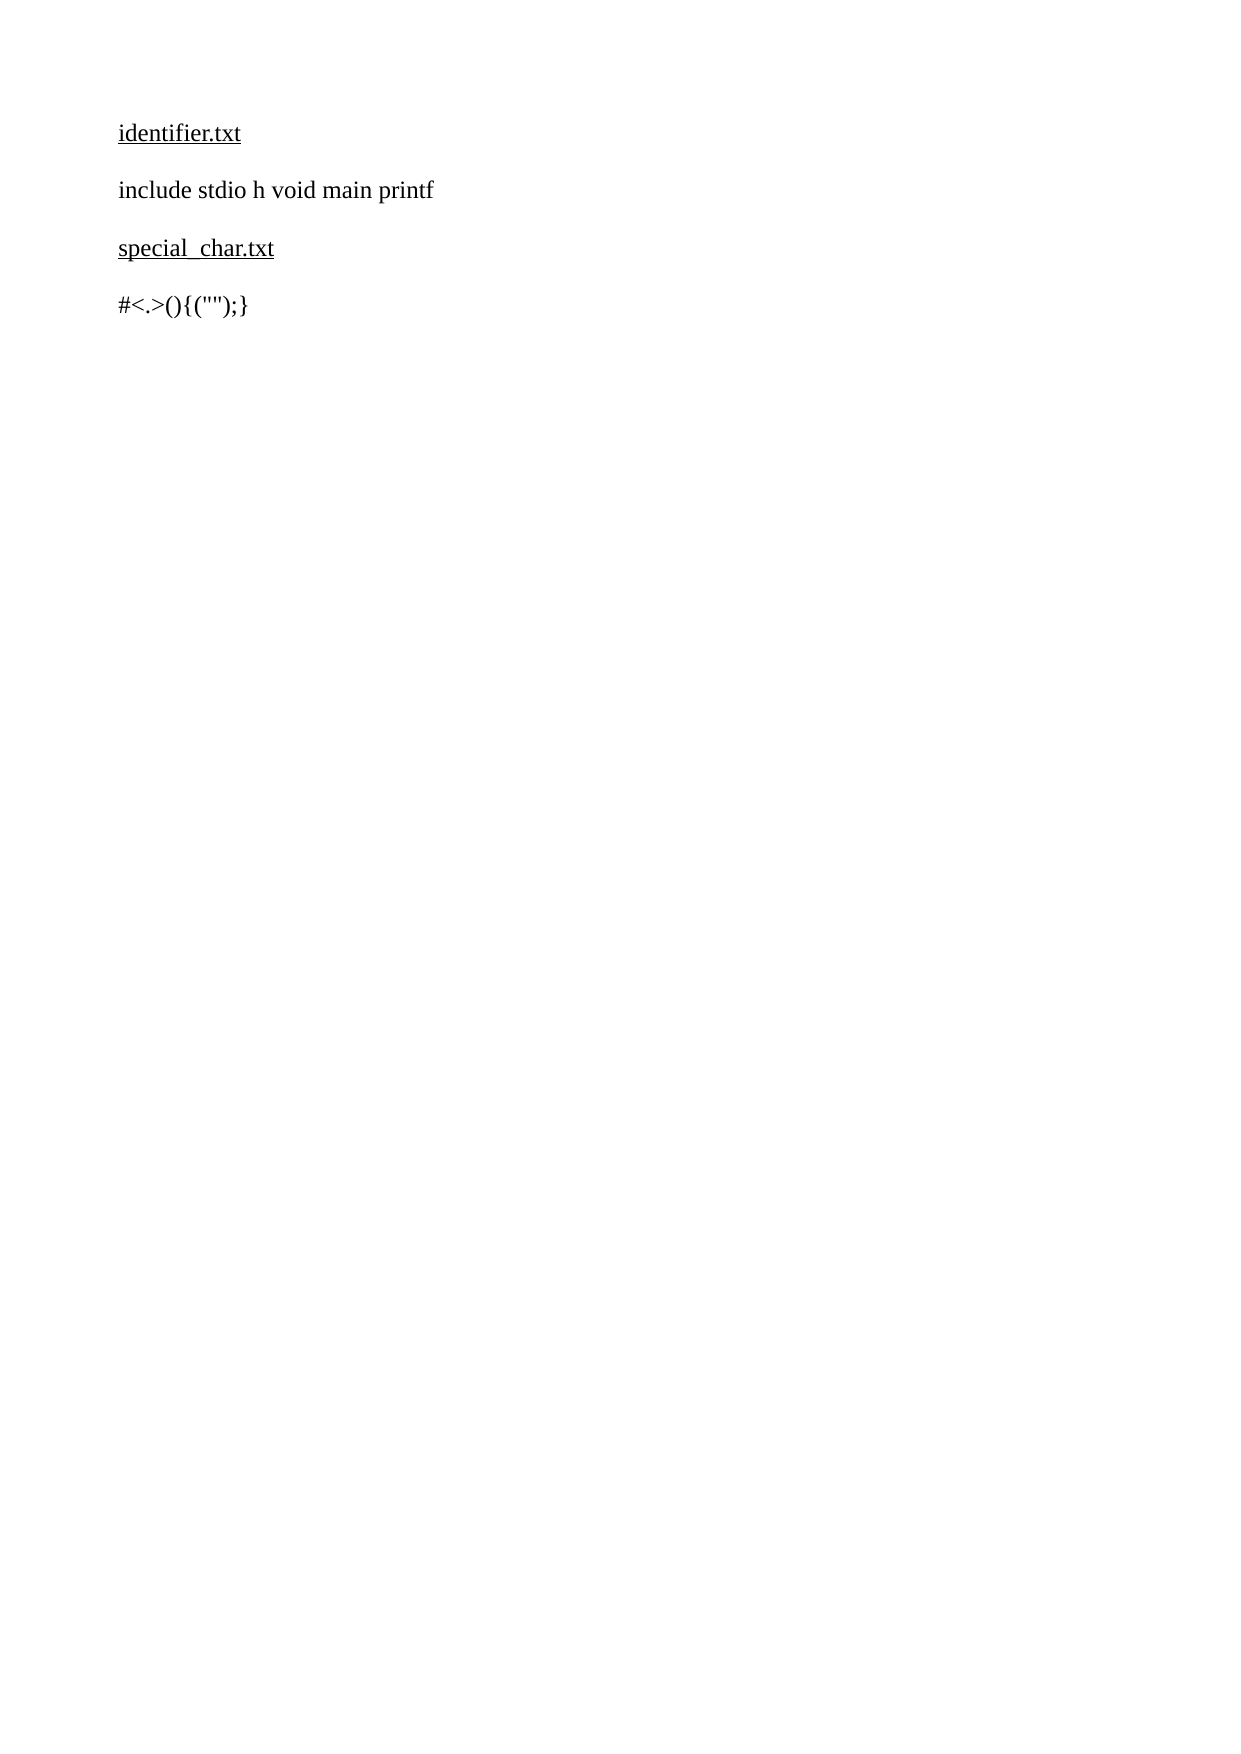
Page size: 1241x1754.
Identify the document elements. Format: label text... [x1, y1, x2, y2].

text include stdio h void main printf [118, 176, 1122, 204]
text special_char.txt [118, 233, 1122, 262]
text #<.>(){("");} [118, 291, 1122, 319]
text identifier.txt [118, 118, 1122, 147]
